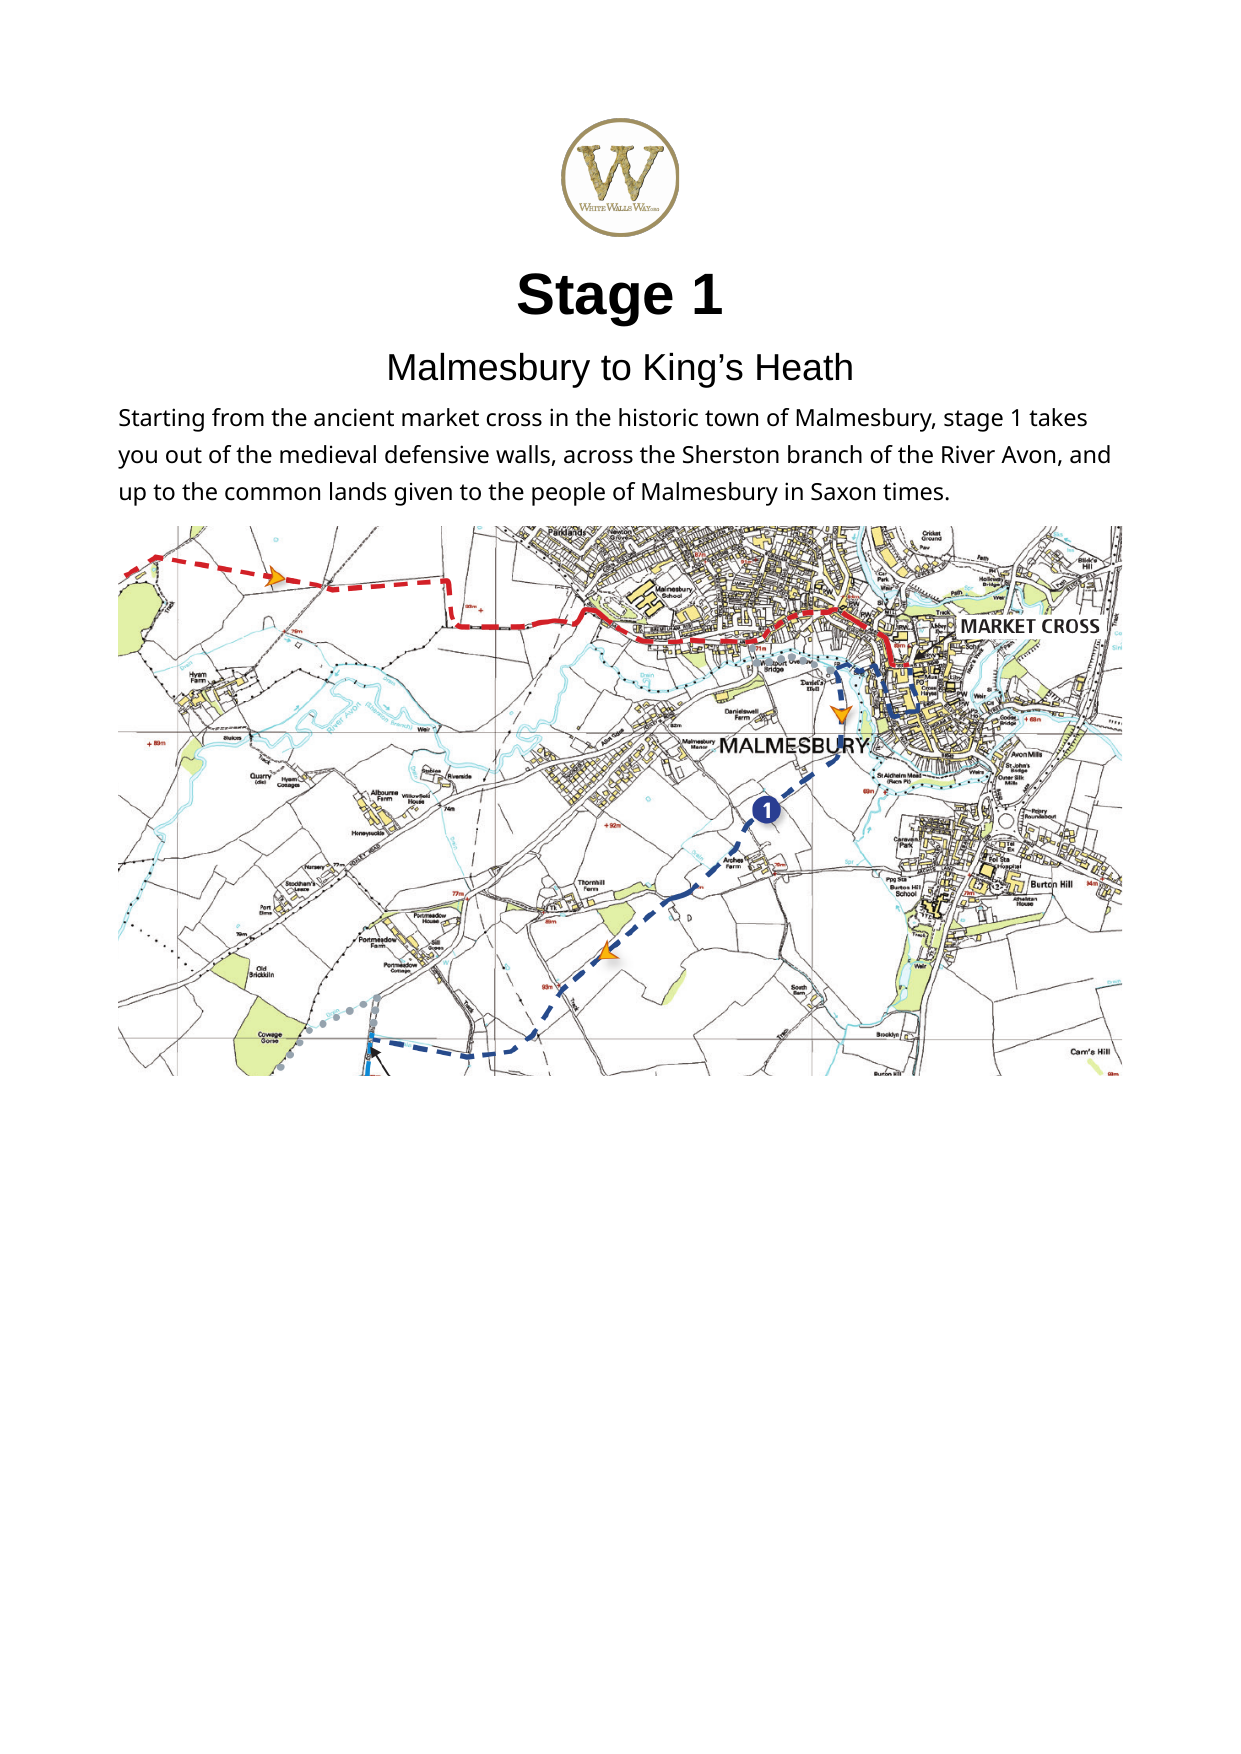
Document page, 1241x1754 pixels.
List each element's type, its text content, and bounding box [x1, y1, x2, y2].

text Starting from the ancient market cross in the historic town of Malmesbury, stage 1 takes you out of the medieval defensive walls, across the Sherston branch of the River Avon, and up to the common lands given to the people of Malmesbury in Saxon times. [118, 401, 1122, 507]
picture [561, 118, 680, 237]
subtitle Malmesbury to King’s Heath [118, 346, 1122, 389]
title Stage 1 [118, 260, 1122, 327]
